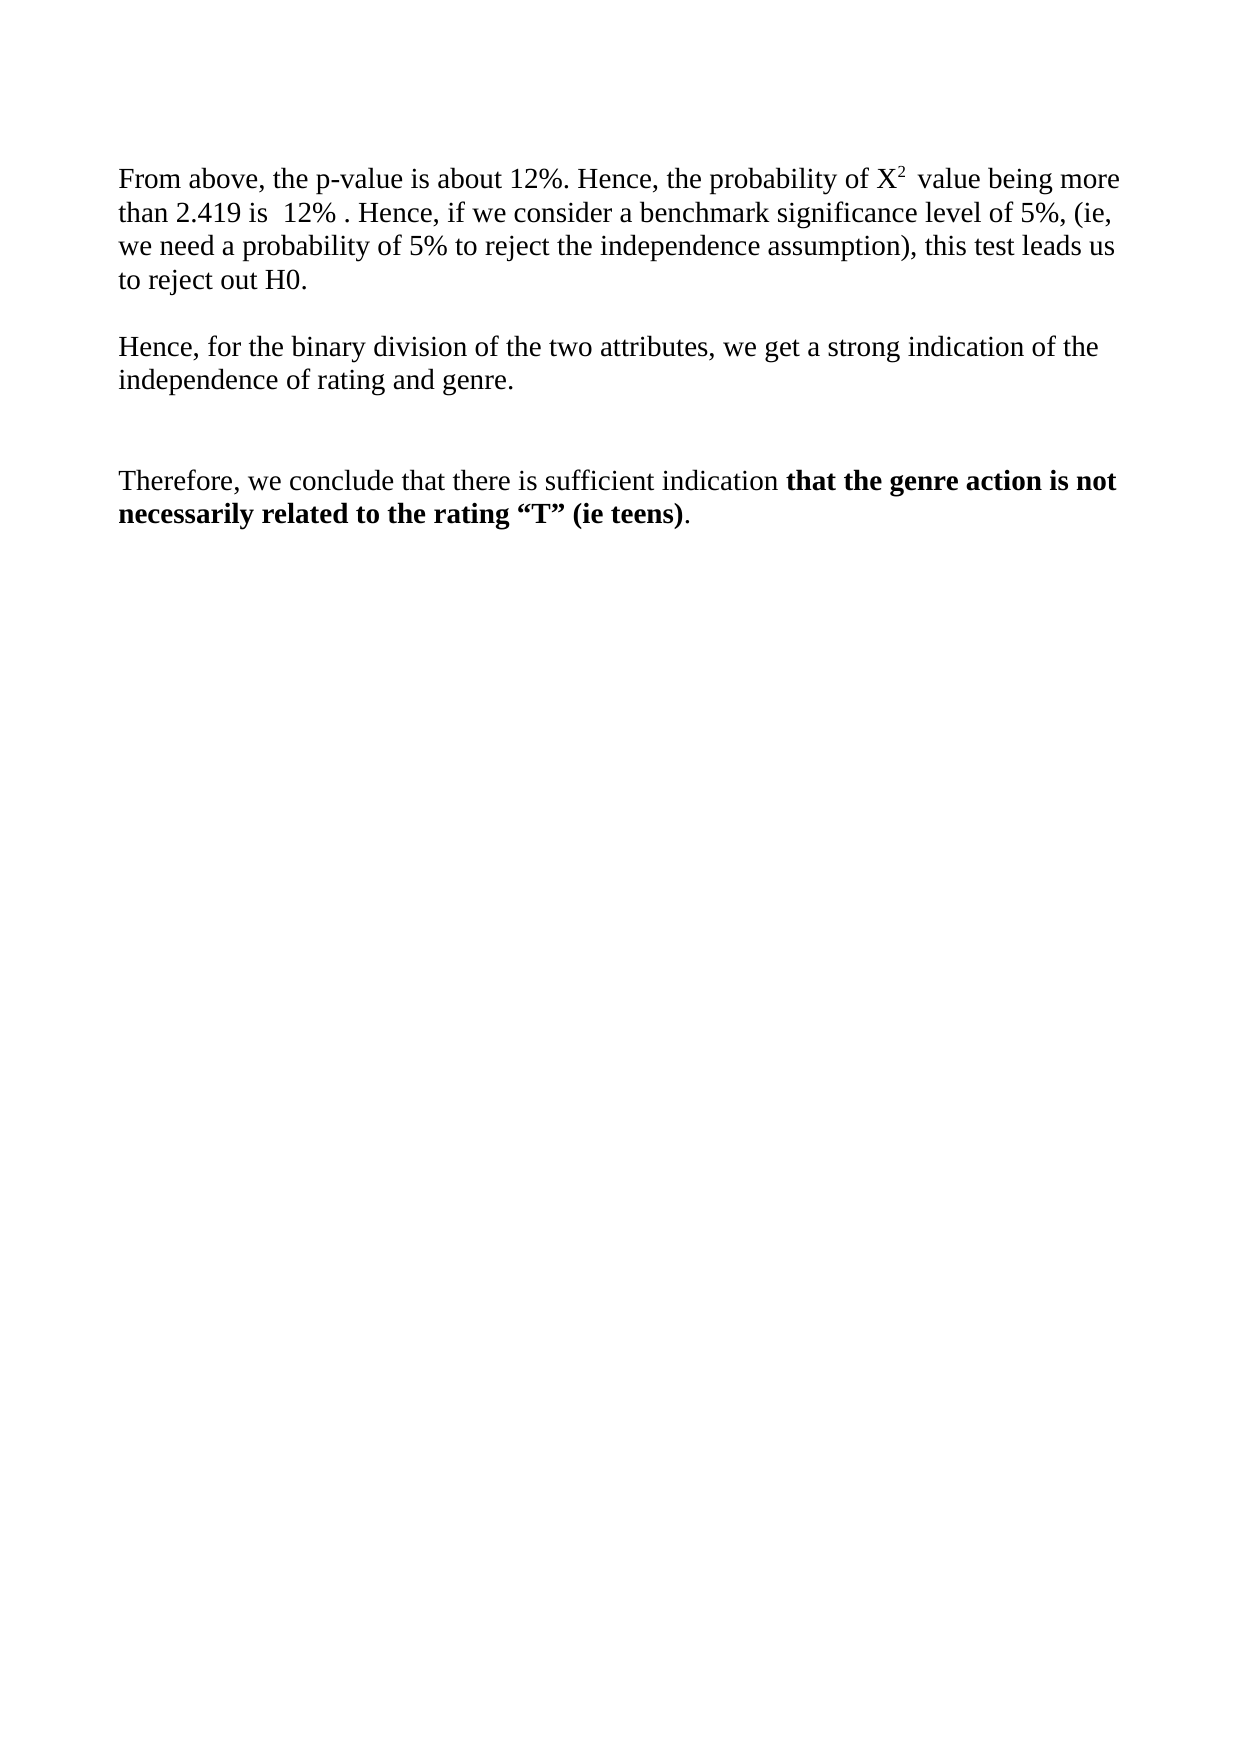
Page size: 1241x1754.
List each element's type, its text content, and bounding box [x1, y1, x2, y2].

text Therefore, we conclude that there is sufficient indication that the genre action is not necessarily related to the rating “T” (ie teens). [118, 463, 1122, 530]
text From above, the p-value is about 12%. Hence, the probability of X2 value being more than 2.419 is 12% . Hence, if we consider a benchmark significance level of 5%, (ie, we need a probability of 5% to reject the independence assumption), this test leads us to reject out H0. [118, 161, 1122, 295]
text Hence, for the binary division of the two attributes, we get a strong indication of the independence of rating and genre. [118, 329, 1122, 396]
